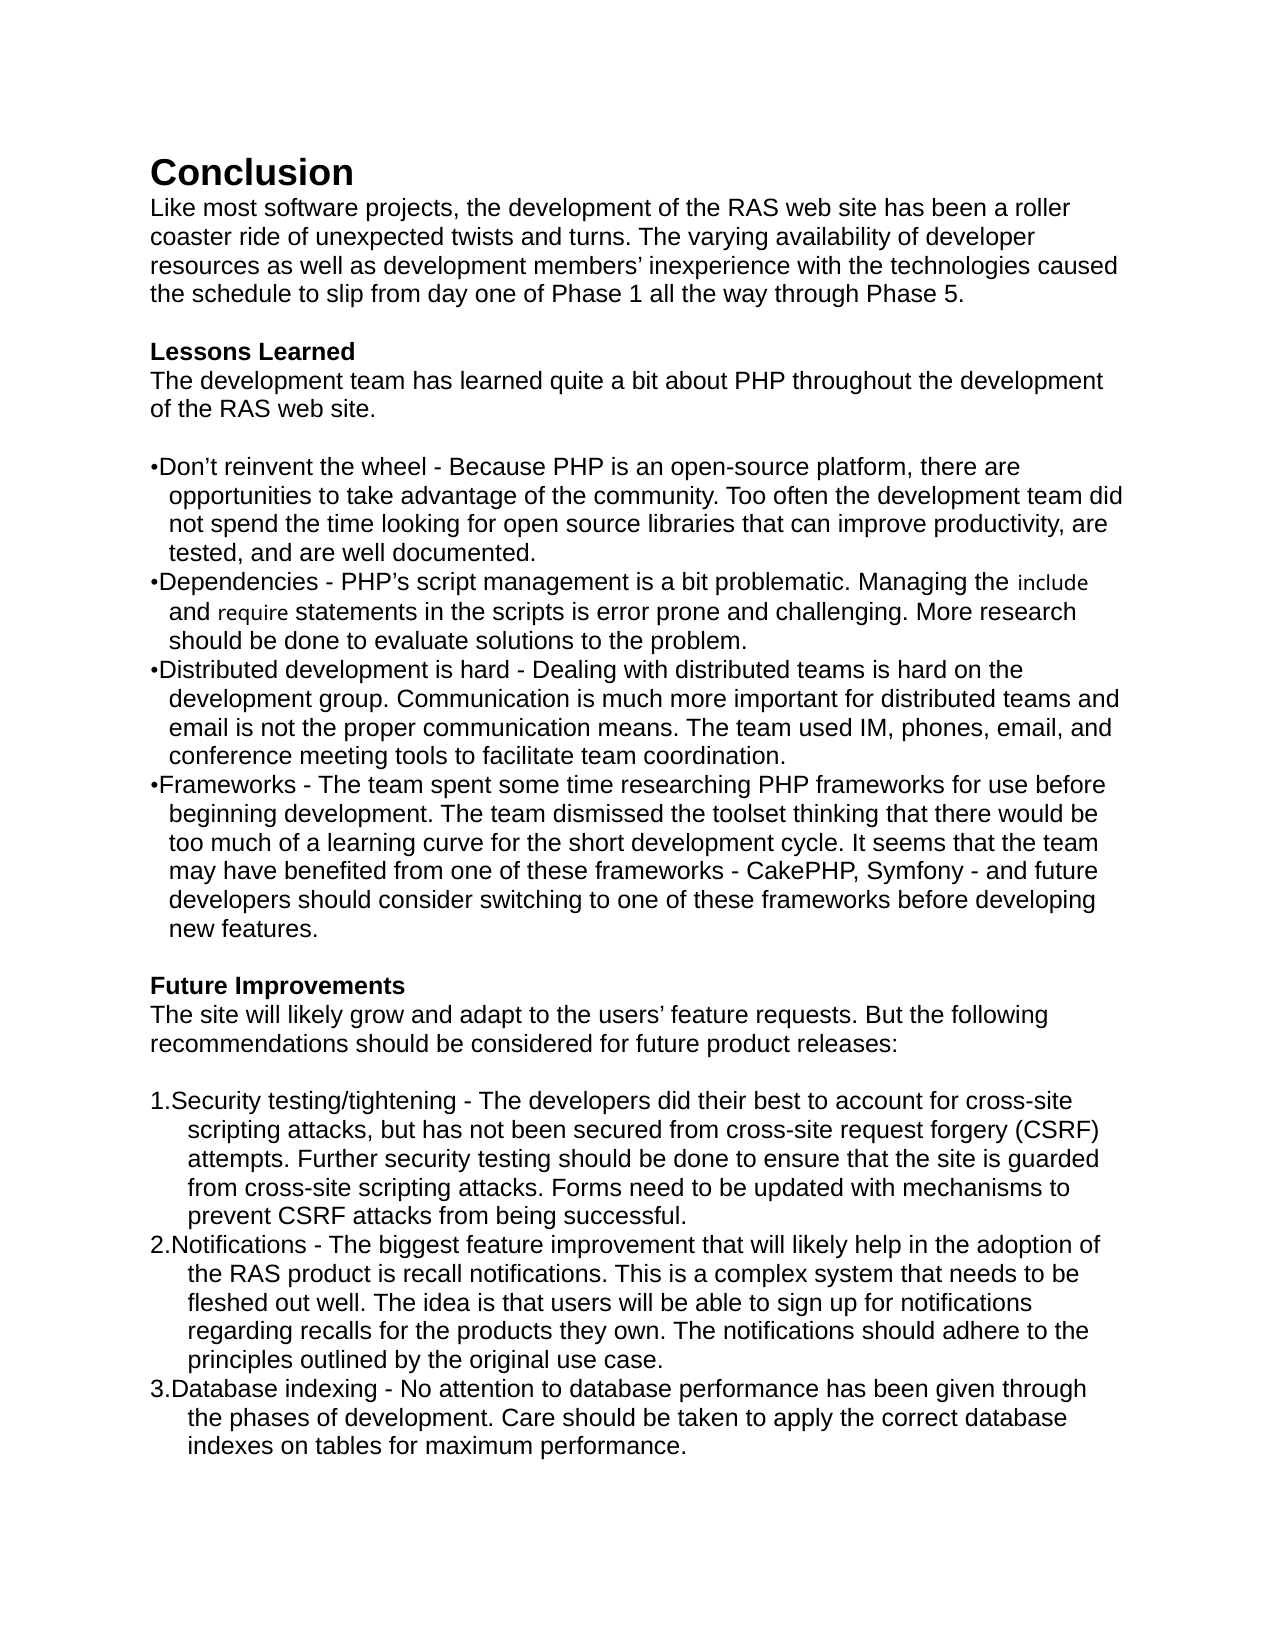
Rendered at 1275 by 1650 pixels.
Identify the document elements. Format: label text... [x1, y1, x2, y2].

subtitle Conclusion [150, 150, 1125, 193]
list Don’t reinvent the wheel - Because PHP is an open-source platform, there are opportunities to take advantage of the community. Too often the development team did not spend the time looking for open source libraries that can improve productivity, are tested, and are well documented. [150, 452, 1125, 567]
text Like most software projects, the development of the RAS web site has been a roller coaster ride of unexpected twists and turns. The varying availability of developer resources as well as development members’ inexperience with the technologies caused the schedule to slip from day one of Phase 1 all the way through Phase 5. [150, 193, 1125, 308]
list Notifications - The biggest feature improvement that will likely help in the adoption of the RAS product is recall notifications. This is a complex system that needs to be fleshed out well. The idea is that users will be able to sign up for notifications regarding recalls for the products they own. The notifications should adhere to the principles outlined by the original use case. [150, 1230, 1125, 1374]
list Frameworks - The team spent some time researching PHP frameworks for use before beginning development. The team dismissed the toolset thinking that there would be too much of a learning curve for the short development cycle. It seems that the team may have benefited from one of these frameworks - CakePHP, Symfony - and future developers should consider switching to one of these frameworks before developing new features. [150, 770, 1125, 943]
subtitle Lessons Learned [150, 337, 1125, 366]
text The site will likely grow and adapt to the users’ feature requests. But the following recommendations should be considered for future product releases: [150, 1000, 1125, 1058]
list Database indexing - No attention to database performance has been given through the phases of development. Care should be taken to apply the correct database indexes on tables for maximum performance. [150, 1374, 1125, 1460]
list Dependencies - PHP’s script management is a bit problematic. Managing the include and require statements in the scripts is error prone and challenging. More research should be done to evaluate solutions to the problem. [150, 567, 1125, 655]
subtitle Future Improvements [150, 971, 1125, 1000]
list Distributed development is hard - Dealing with distributed teams is hard on the development group. Communication is much more important for distributed teams and email is not the proper communication means. The team used IM, phones, email, and conference meeting tools to facilitate team coordination. [150, 655, 1125, 770]
list Security testing/tightening - The developers did their best to account for cross-site scripting attacks, but has not been secured from cross-site request forgery (CSRF) attempts. Further security testing should be done to ensure that the site is guarded from cross-site scripting attacks. Forms need to be updated with mechanisms to prevent CSRF attacks from being successful. [150, 1086, 1125, 1230]
text The development team has learned quite a bit about PHP throughout the development of the RAS web site. [150, 366, 1125, 423]
